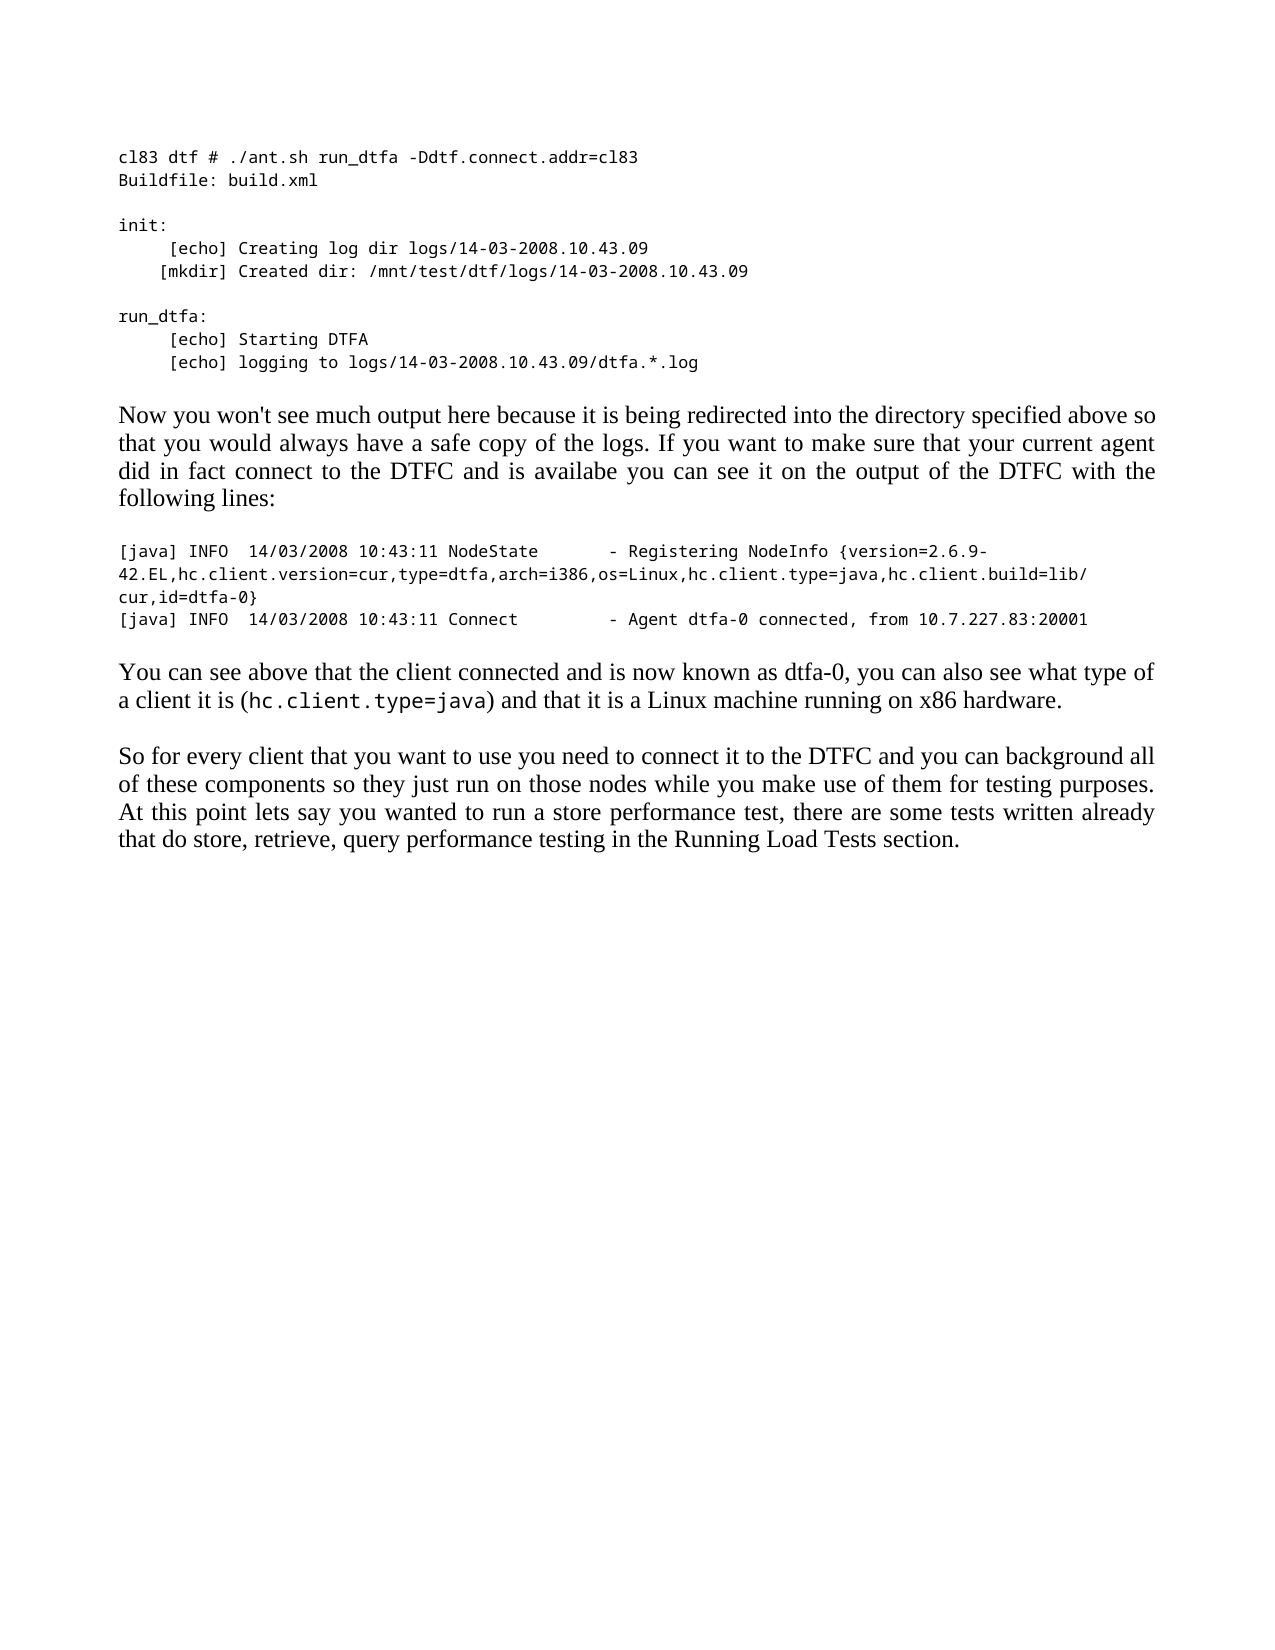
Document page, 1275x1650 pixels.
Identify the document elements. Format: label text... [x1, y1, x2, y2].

text [mkdir] Created dir: /mnt/test/dtf/logs/14-03-2008.10.43.09 [118, 259, 1157, 282]
text run_dtfa: [118, 305, 1157, 327]
text You can see above that the client connected and is now known as dtfa-0, you can also see what type of a client it is (hc.client.type=java) and that it is a Linux machine running on x86 hardware. [118, 658, 1157, 714]
text [echo] logging to logs/14-03-2008.10.43.09/dtfa.*.log [118, 350, 1157, 373]
text cl83 dtf # ./ant.sh run_dtfa -Ddtf.connect.addr=cl83 [118, 146, 1157, 168]
text [java] INFO 14/03/2008 10:43:11 NodeState - Registering NodeInfo {version=2.6.9-42.EL,hc.client.version=cur,type=dtfa,arch=i386,os=Linux,hc.client.type=java,hc.client.build=lib/cur,id=dtfa-0} [118, 540, 1157, 608]
text Now you won't see much output here because it is being redirected into the directory specified above so that you would always have a safe copy of the logs. If you want to make sure that your current agent did in fact connect to the DTFC and is availabe you can see it on the output of the DTFC with the following lines: [118, 401, 1157, 512]
text [echo] Starting DTFA [118, 327, 1157, 350]
text Buildfile: build.xml [118, 168, 1157, 191]
text init: [118, 214, 1157, 237]
text So for every client that you want to use you need to connect it to the DTFC and you can background all of these components so they just run on those nodes while you make use of them for testing purposes. At this point lets say you wanted to run a store performance test, there are some tests written already that do store, retrieve, query performance testing in the Running Load Tests section. [118, 742, 1157, 853]
text [java] INFO 14/03/2008 10:43:11 Connect - Agent dtfa-0 connected, from 10.7.227.83:20001 [118, 608, 1157, 631]
text [echo] Creating log dir logs/14-03-2008.10.43.09 [118, 237, 1157, 259]
